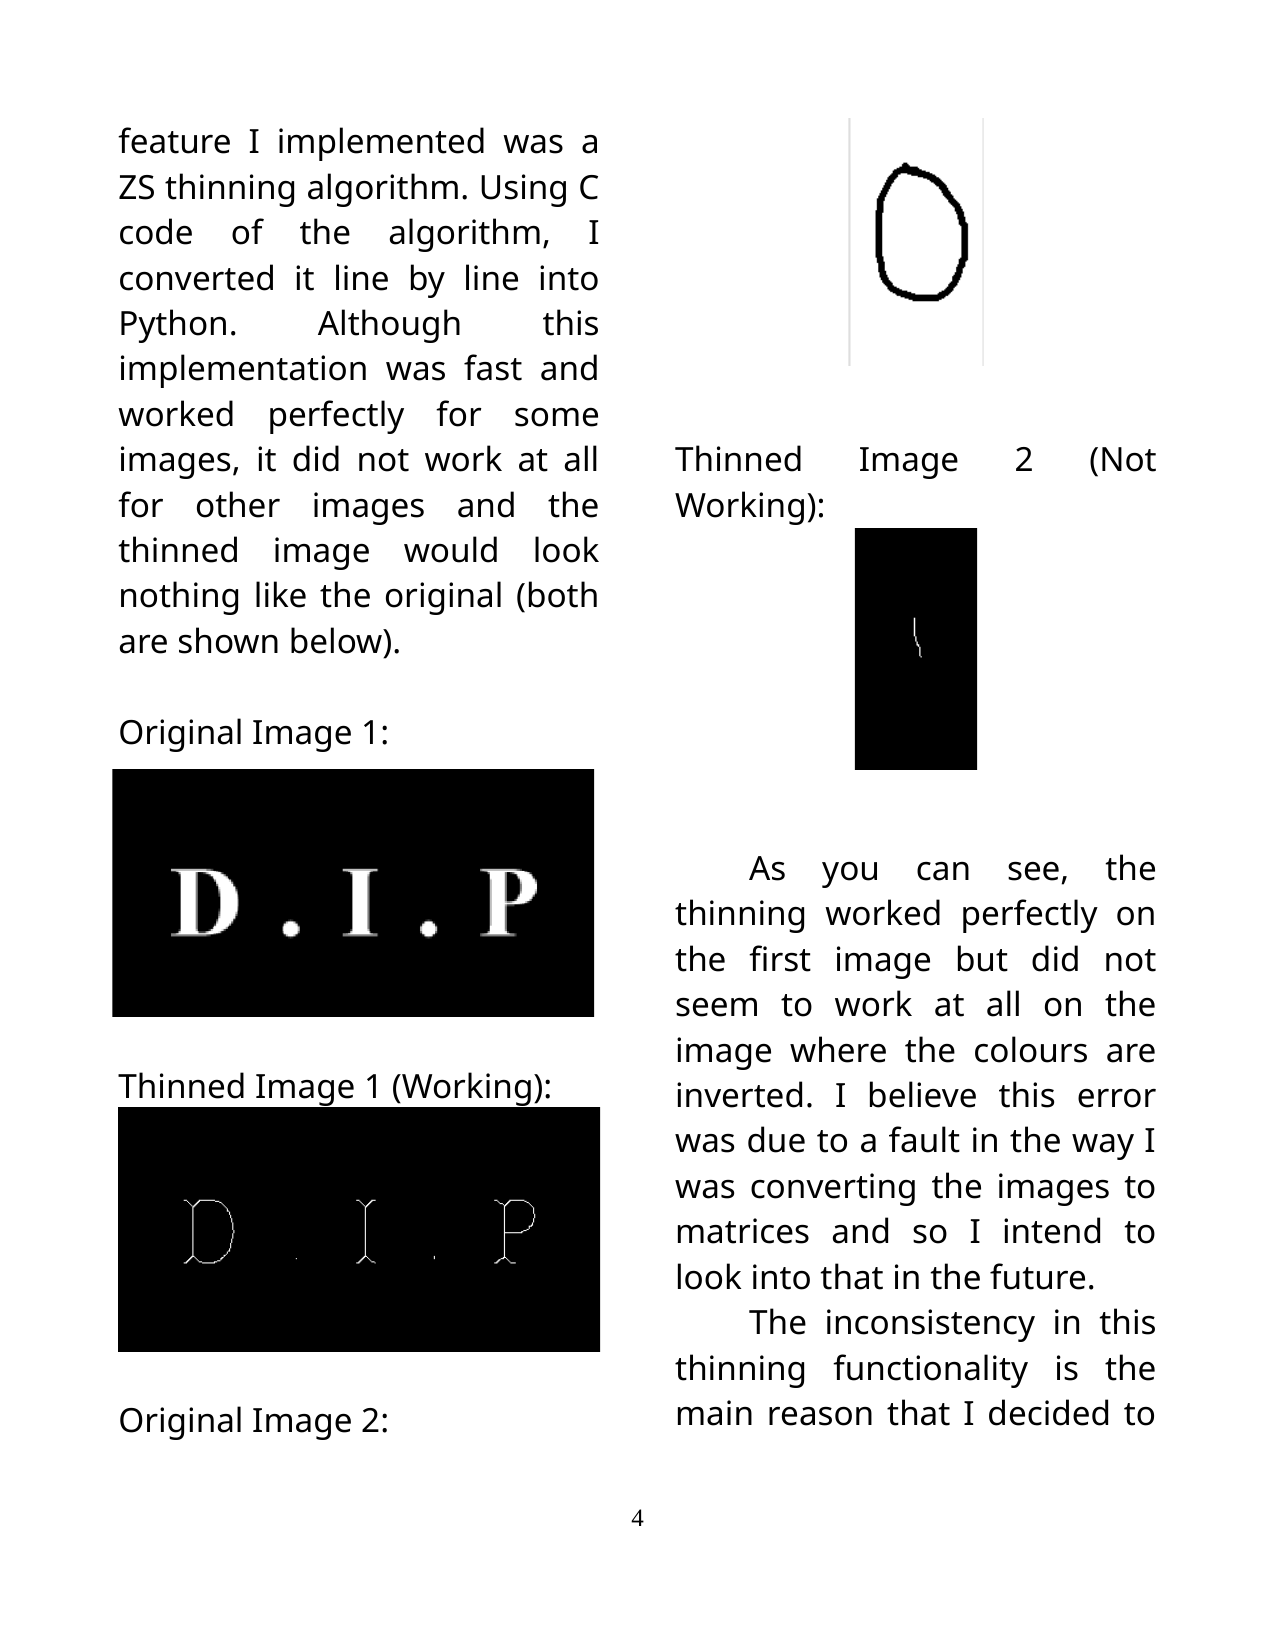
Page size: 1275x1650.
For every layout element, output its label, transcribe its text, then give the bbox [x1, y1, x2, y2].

text feature I implemented was a ZS thinning algorithm. Using C code of the algorithm, I converted it line by line into Python. Although this implementation was fast and worked perfectly for some images, it did not work at all for other images and the thinned image would look nothing like the original (both are shown below). [118, 118, 600, 663]
text As you can see, the thinning worked perfectly on the first image but did not seem to work at all on the image where the colours are inverted. I believe this error was due to a fault in the way I was converting the images to matrices and so I intend to look into that in the future. [675, 845, 1157, 1299]
picture [118, 1107, 600, 1352]
text Original Image 2: [118, 1397, 600, 1443]
text The inconsistency in this thinning functionality is the main reason that I decided to [675, 1299, 1157, 1435]
picture [112, 769, 595, 1017]
text Thinned Image 2 (Not Working): [675, 436, 1157, 527]
text Thinned Image 1 (Working): [118, 1062, 600, 1107]
picture [854, 528, 978, 770]
text Original Image 1: [118, 708, 600, 754]
picture [848, 118, 984, 366]
